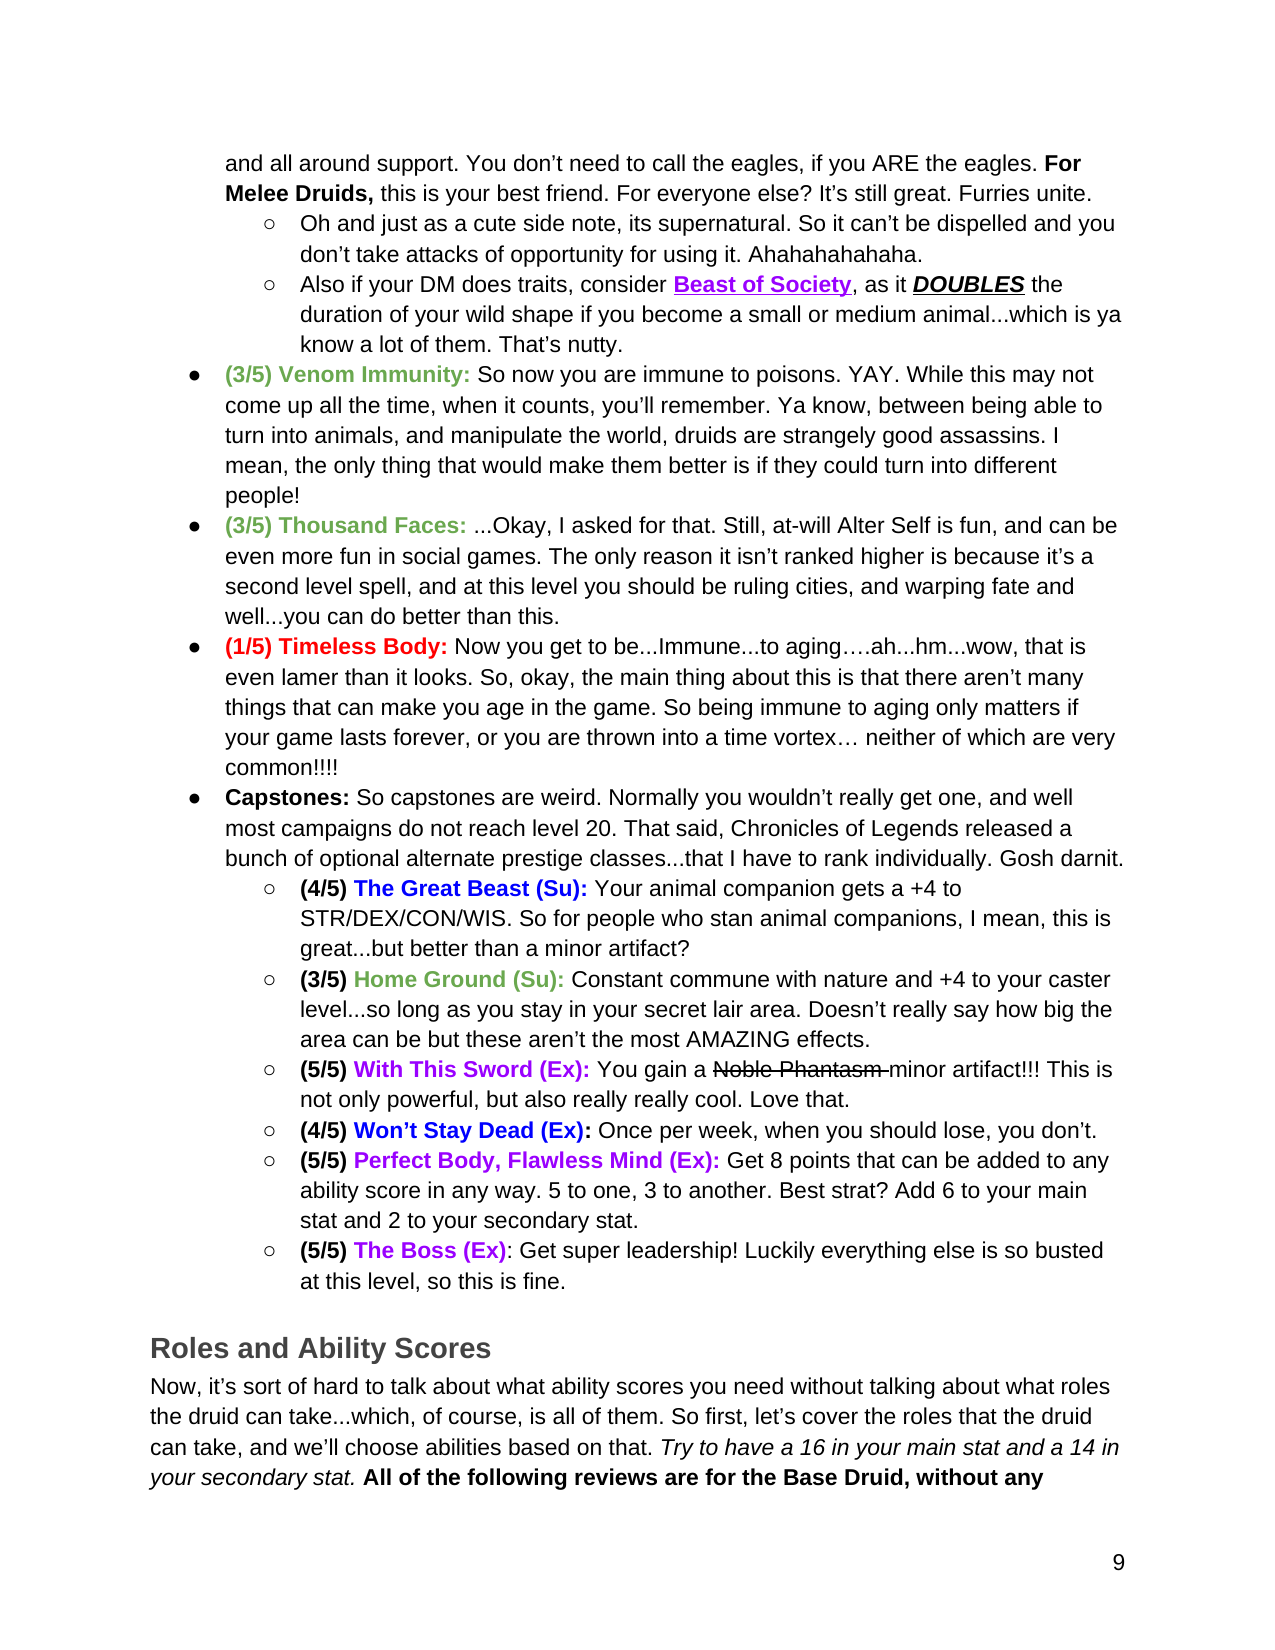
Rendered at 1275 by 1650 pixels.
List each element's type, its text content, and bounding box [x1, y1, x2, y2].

subtitle Roles and Ability Scores [150, 1331, 1125, 1365]
list (5/5) Perfect Body, Flawless Mind (Ex): Get 8 points that can be added to any ability score in any way. 5 to one, 3 to another. Best strat? Add 6 to your main stat and 2 to your secondary stat. [262, 1147, 1125, 1234]
list (3/5) Home Ground (Su): Constant commune with nature and +4 to your caster level...so long as you stay in your secret lair area. Doesn’t really say how big the area can be but these aren’t the most AMAZING effects. [262, 966, 1125, 1052]
list Capstones: So capstones are weird. Normally you wouldn’t really get one, and well most campaigns do not reach level 20. That said, Chronicles of Legends released a bunch of optional alternate prestige classes...that I have to rank individually. Gosh darnit. [187, 784, 1125, 871]
list Oh and just as a cute side note, its supernatural. So it can’t be dispelled and you don’t take attacks of opportunity for using it. Ahahahahahaha. [262, 210, 1125, 267]
list (5/5) The Boss (Ex): Get super leadership! Luckily everything else is so busted at this level, so this is fine. [262, 1237, 1125, 1294]
list (3/5) Venom Immunity: So now you are immune to poisons. YAY. While this may not come up all the time, when it counts, you’ll remember. Ya know, between being able to turn into animals, and manipulate the world, druids are strangely good assassins. I mean, the only thing that would make them better is if they could turn into different people! [187, 361, 1125, 509]
list Also if your DM does traits, consider Beast of Society, as it DOUBLES the duration of your wild shape if you become a small or medium animal...which is ya know a lot of them. That’s nutty. [262, 271, 1125, 358]
list (4/5) Won’t Stay Dead (Ex): Once per week, when you should lose, you don’t. [262, 1117, 1125, 1143]
list (4/5) The Great Beast (Su): Your animal companion gets a +4 to STR/DEX/CON/WIS. So for people who stan animal companions, I mean, this is great...but better than a minor artifact? [262, 875, 1125, 962]
list (1/5) Timeless Body: Now you get to be...Immune...to aging….ah...hm...wow, that is even lamer than it looks. So, okay, the main thing about this is that there aren’t many things that can make you age in the game. So being immune to aging only matters if your game lasts forever, or you are thrown into a time vortex… neither of which are very common!!!! [187, 633, 1125, 781]
list (3/5) Thousand Faces: ...Okay, I asked for that. Still, at-will Alter Self is fun, and can be even more fun in social games. The only reason it isn’t ranked higher is because it’s a second level spell, and at this level you should be ruling cities, and warping fate and well...you can do better than this. [187, 512, 1125, 629]
text Now, it’s sort of hard to talk about what ability scores you need without talking about what roles the druid can take...which, of course, is all of them. So first, let’s cover the roles that the druid can take, and we’ll choose abilities based on that. Try to have a 16 in your main stat and a 14 in your secondary stat. All of the following reviews are for the Base Druid, without any [150, 1373, 1125, 1490]
list and all around support. You don’t need to call the eagles, if you ARE the eagles. For Melee Druids, this is your best friend. For everyone else? It’s still great. Furries unite. [187, 150, 1125, 207]
list (5/5) With This Sword (Ex): You gain a Noble Phantasm minor artifact!!! This is not only powerful, but also really really cool. Love that. [262, 1056, 1125, 1113]
